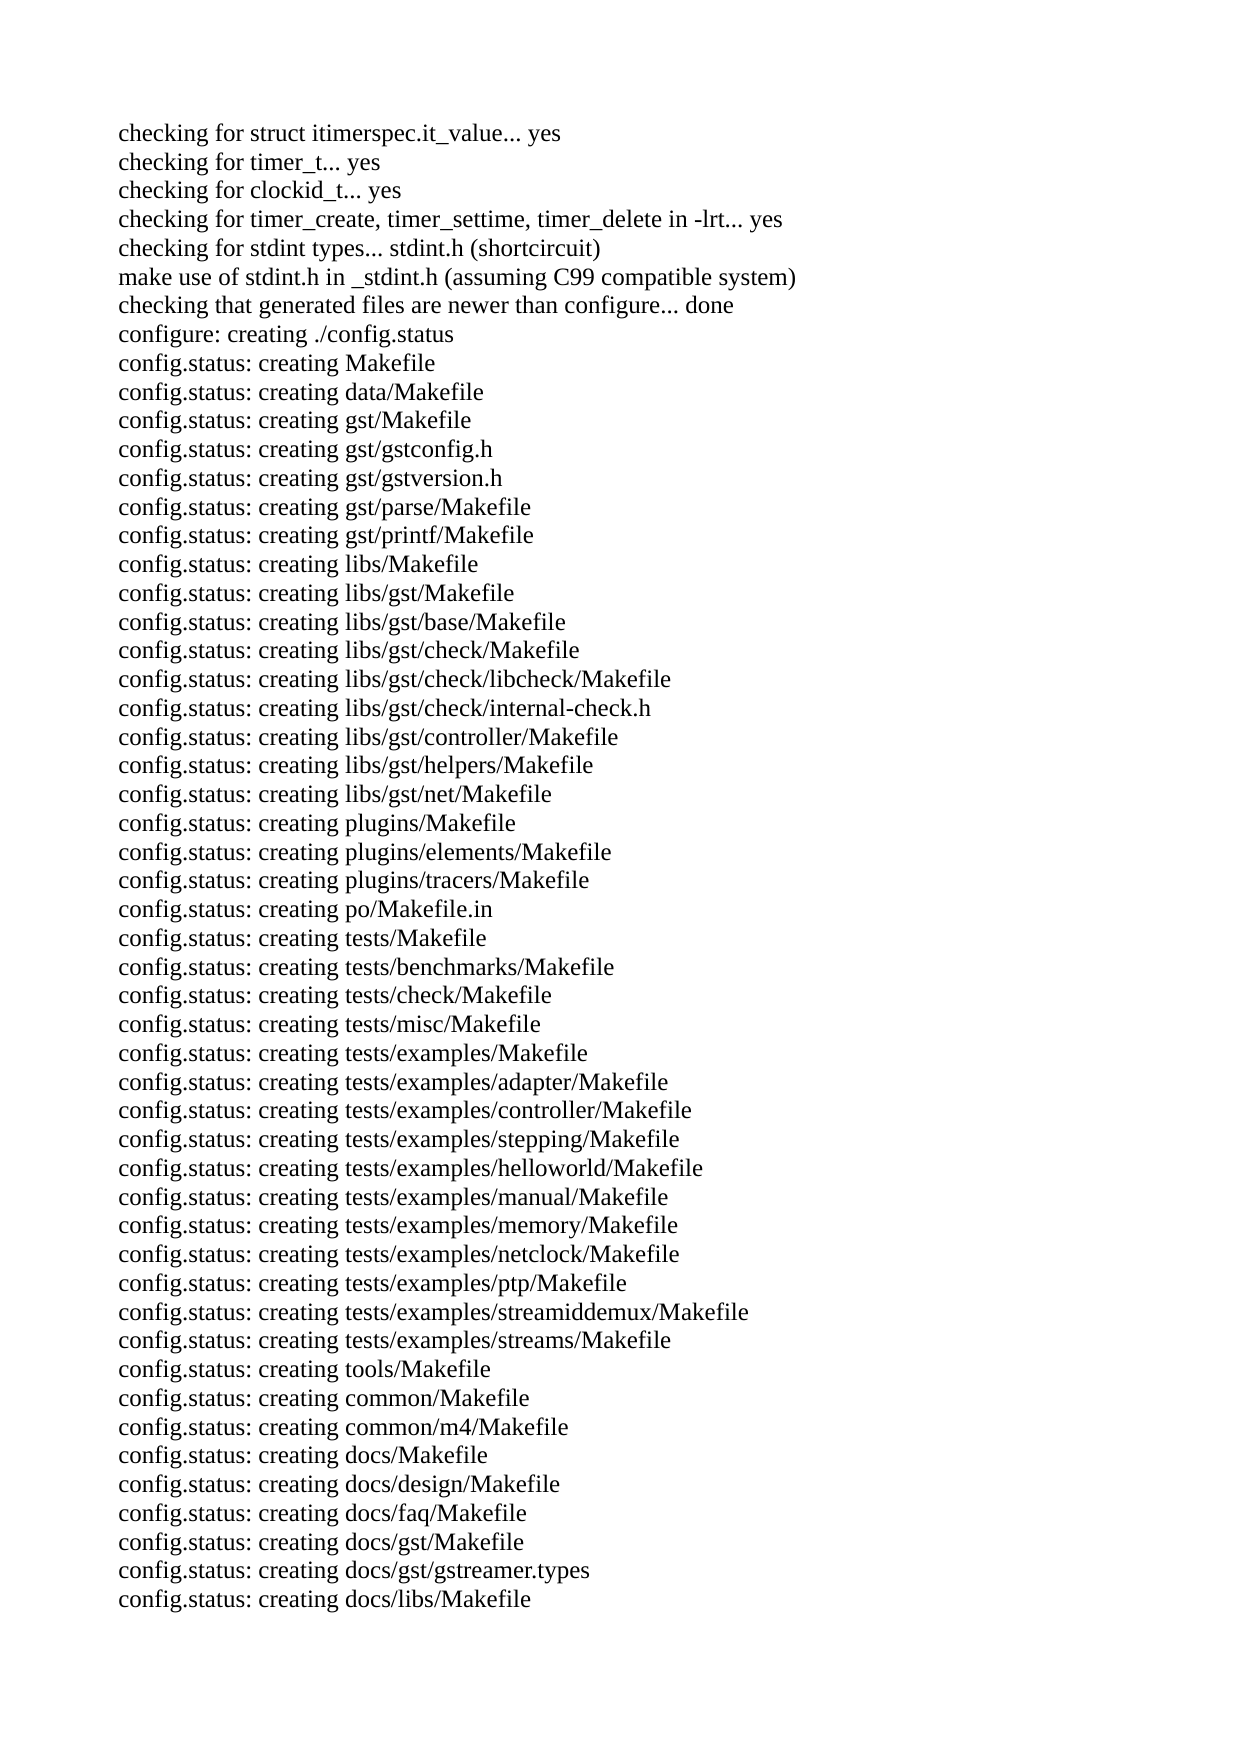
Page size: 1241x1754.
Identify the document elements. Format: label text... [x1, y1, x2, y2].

text config.status: creating libs/Makefile [118, 549, 1122, 578]
text checking for timer_create, timer_settime, timer_delete in -lrt... yes [118, 204, 1122, 233]
text config.status: creating docs/gst/Makefile [118, 1527, 1122, 1556]
text config.status: creating data/Makefile [118, 377, 1122, 406]
text config.status: creating docs/design/Makefile [118, 1469, 1122, 1498]
text make use of stdint.h in _stdint.h (assuming C99 compatible system) [118, 262, 1122, 291]
text config.status: creating libs/gst/Makefile [118, 578, 1122, 607]
text config.status: creating tests/misc/Makefile [118, 1009, 1122, 1038]
text config.status: creating gst/parse/Makefile [118, 492, 1122, 521]
text config.status: creating libs/gst/check/internal-check.h [118, 693, 1122, 722]
text checking for clockid_t... yes [118, 176, 1122, 204]
text config.status: creating tests/examples/stepping/Makefile [118, 1124, 1122, 1153]
text config.status: creating common/m4/Makefile [118, 1412, 1122, 1441]
text config.status: creating plugins/Makefile [118, 808, 1122, 837]
text config.status: creating libs/gst/controller/Makefile [118, 722, 1122, 751]
text config.status: creating libs/gst/check/Makefile [118, 636, 1122, 664]
text config.status: creating docs/faq/Makefile [118, 1498, 1122, 1527]
text config.status: creating gst/gstconfig.h [118, 434, 1122, 463]
text config.status: creating tests/examples/netclock/Makefile [118, 1239, 1122, 1268]
text config.status: creating docs/Makefile [118, 1441, 1122, 1469]
text config.status: creating tests/examples/streamiddemux/Makefile [118, 1297, 1122, 1326]
text config.status: creating tests/examples/memory/Makefile [118, 1211, 1122, 1239]
text config.status: creating tests/examples/ptp/Makefile [118, 1268, 1122, 1297]
text checking for struct itimerspec.it_value... yes [118, 118, 1122, 147]
text config.status: creating tests/benchmarks/Makefile [118, 952, 1122, 981]
text config.status: creating tests/examples/helloworld/Makefile [118, 1153, 1122, 1182]
text config.status: creating tests/examples/streams/Makefile [118, 1326, 1122, 1354]
text checking for timer_t... yes [118, 147, 1122, 176]
text config.status: creating plugins/tracers/Makefile [118, 866, 1122, 894]
text config.status: creating tests/examples/controller/Makefile [118, 1096, 1122, 1124]
text config.status: creating docs/gst/gstreamer.types [118, 1556, 1122, 1584]
text config.status: creating tests/examples/adapter/Makefile [118, 1067, 1122, 1096]
text config.status: creating libs/gst/net/Makefile [118, 779, 1122, 808]
text config.status: creating libs/gst/base/Makefile [118, 607, 1122, 636]
text checking that generated files are newer than configure... done [118, 291, 1122, 319]
text config.status: creating gst/Makefile [118, 406, 1122, 434]
text config.status: creating tests/Makefile [118, 923, 1122, 952]
text config.status: creating gst/printf/Makefile [118, 521, 1122, 549]
text config.status: creating libs/gst/helpers/Makefile [118, 751, 1122, 779]
text config.status: creating tests/examples/Makefile [118, 1038, 1122, 1067]
text configure: creating ./config.status [118, 319, 1122, 348]
text config.status: creating Makefile [118, 348, 1122, 377]
text config.status: creating tests/examples/manual/Makefile [118, 1182, 1122, 1211]
text config.status: creating tests/check/Makefile [118, 981, 1122, 1009]
text config.status: creating tools/Makefile [118, 1354, 1122, 1383]
text config.status: creating libs/gst/check/libcheck/Makefile [118, 664, 1122, 693]
text checking for stdint types... stdint.h (shortcircuit) [118, 233, 1122, 262]
text config.status: creating gst/gstversion.h [118, 463, 1122, 492]
text config.status: creating po/Makefile.in [118, 894, 1122, 923]
text config.status: creating docs/libs/Makefile [118, 1584, 1122, 1613]
text config.status: creating plugins/elements/Makefile [118, 837, 1122, 866]
text config.status: creating common/Makefile [118, 1383, 1122, 1412]
